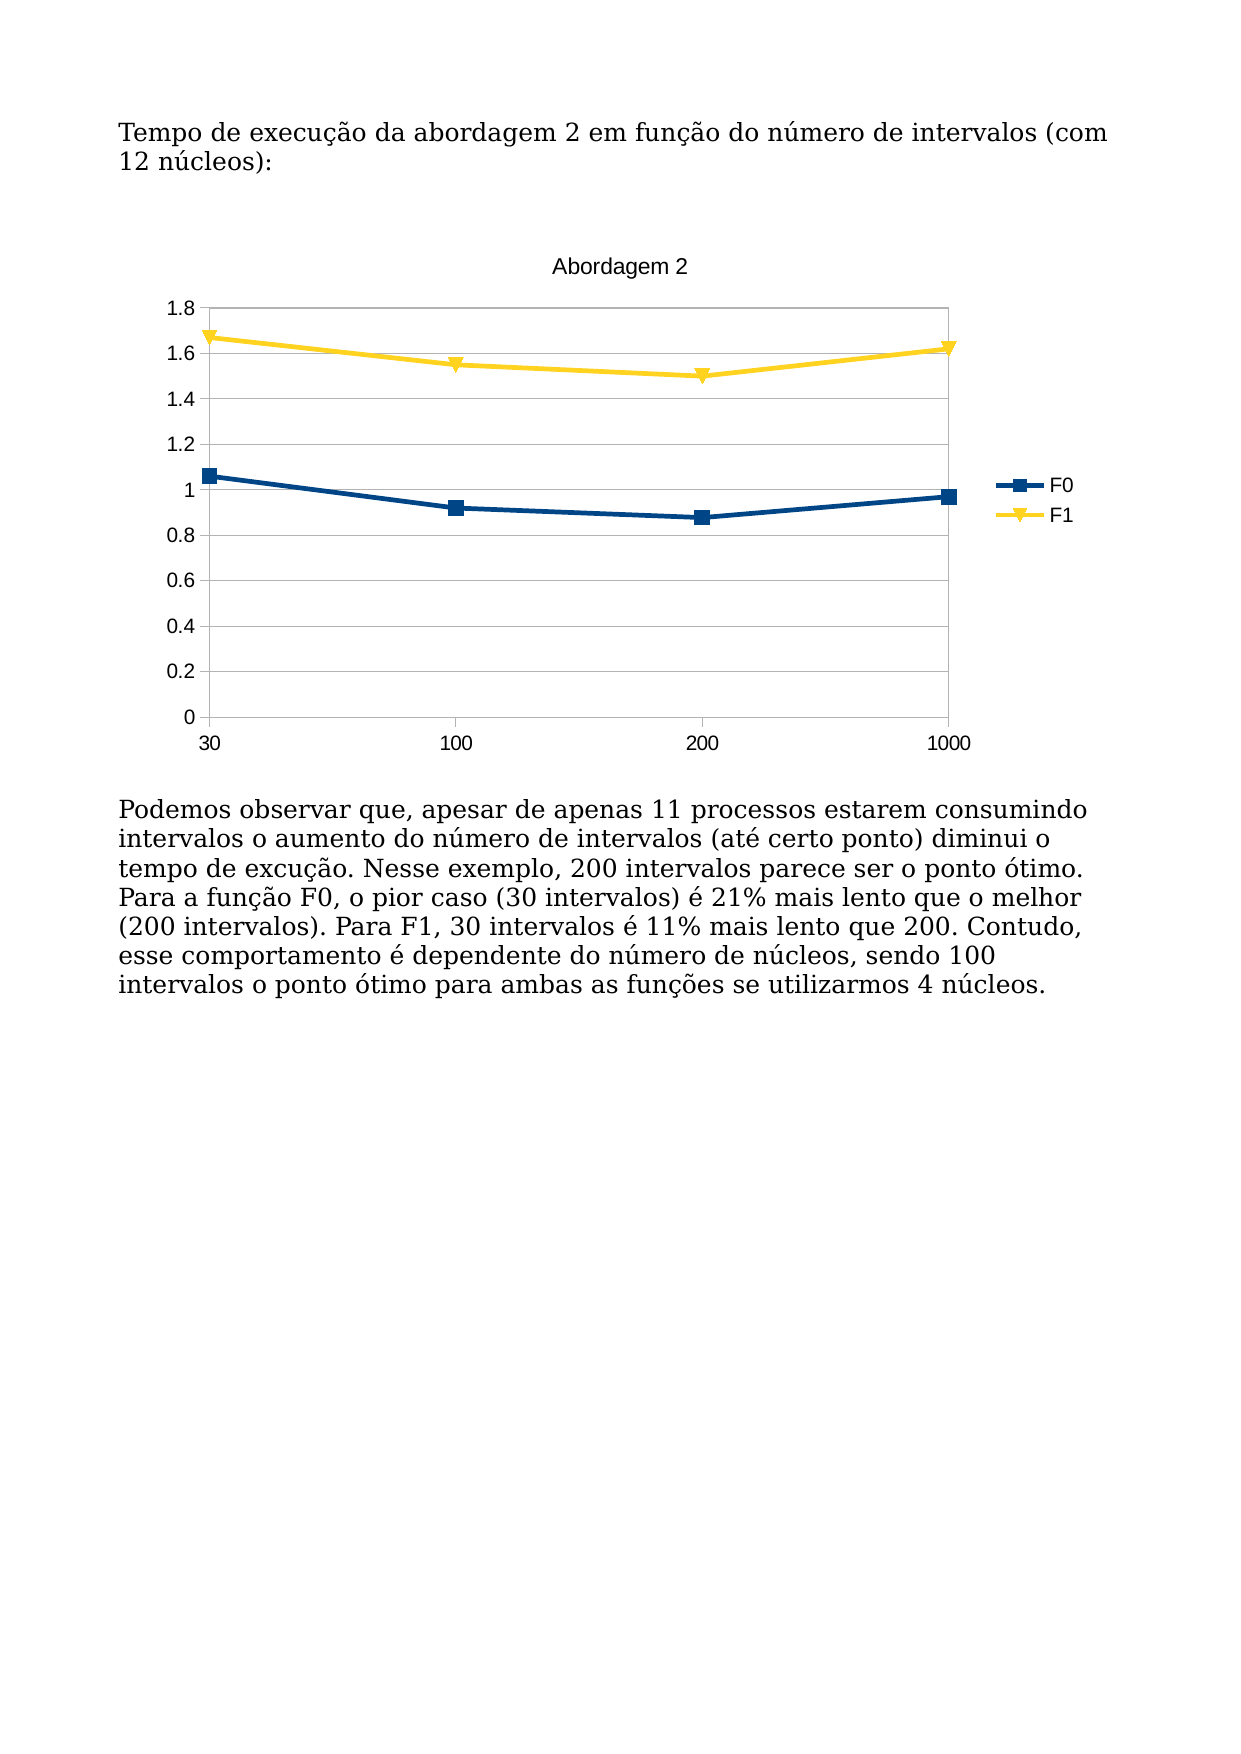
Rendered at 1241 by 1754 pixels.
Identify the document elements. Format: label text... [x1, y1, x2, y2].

text Tempo de execução da abordagem 2 em função do número de intervalos (com 12 núcleos): [118, 118, 1122, 176]
text Podemos observar que, apesar de apenas 11 processos estarem consumindo intervalos o aumento do número de intervalos (até certo ponto) diminui o tempo de excução. Nesse exemplo, 200 intervalos parece ser o ponto ótimo. Para a função F0, o pior caso (30 intervalos) é 21% mais lento que o melhor (200 intervalos). Para F1, 30 intervalos é 11% mais lento que 200. Contudo, esse comportamento é dependente do número de núcleos, sendo 100 intervalos o ponto ótimo para ambas as funções se utilizarmos 4 núcleos. [118, 795, 1122, 999]
